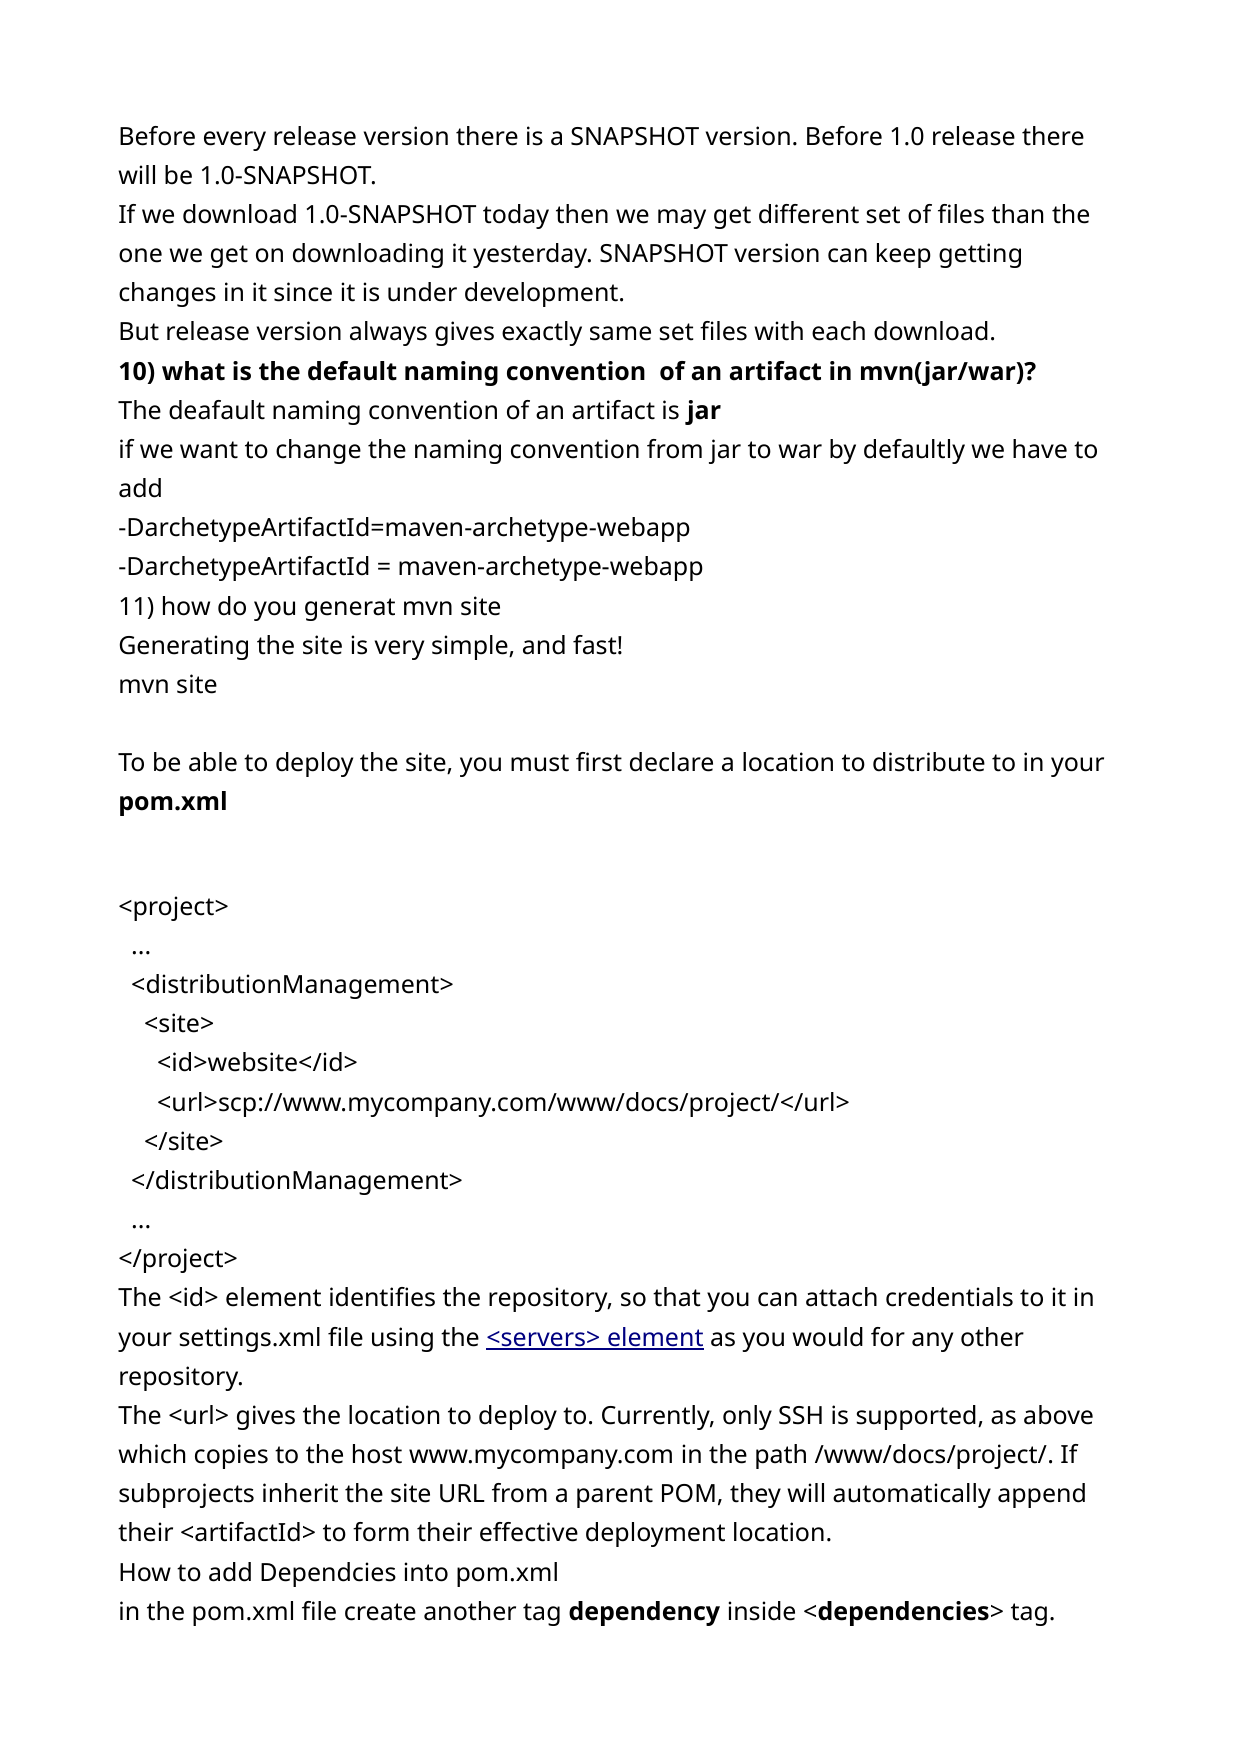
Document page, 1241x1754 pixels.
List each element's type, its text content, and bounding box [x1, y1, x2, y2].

text Before every release version there is a SNAPSHOT version. Before 1.0 release there will be 1.0-SNAPSHOT. [118, 118, 1122, 191]
text <id>website</id> [118, 1045, 1122, 1079]
text in the pom.xml file create another tag dependency inside <dependencies> tag. [118, 1593, 1122, 1627]
text -DarchetypeArtifactId = maven-archetype-webapp [118, 549, 1122, 583]
text <url>scp://www.mycompany.com/www/docs/project/</url> [118, 1084, 1122, 1118]
text if we want to change the naming convention from jar to war by defaultly we have to add [118, 431, 1122, 505]
text But release version always gives exactly same set files with each download. [118, 314, 1122, 348]
text 10) what is the default naming convention of an artifact in mvn(jar/war)? [118, 353, 1122, 387]
text ... [118, 927, 1122, 962]
text <site> [118, 1006, 1122, 1040]
text ... [118, 1202, 1122, 1236]
text The deafault naming convention of an artifact is jar [118, 392, 1122, 426]
text <distributionManagement> [118, 967, 1122, 1001]
text </distributionManagement> [118, 1162, 1122, 1197]
text The <id> element identifies the repository, so that you can attach credentials to it in your settings.xml file using the <servers> element as you would for any other repository. [118, 1280, 1122, 1392]
text To be able to deploy the site, you must first declare a location to distribute to in your pom.xml [118, 745, 1122, 818]
text How to add Dependcies into pom.xml [118, 1554, 1122, 1588]
text Generating the site is very simple, and fast! [118, 627, 1122, 661]
text </site> [118, 1123, 1122, 1157]
text If we download 1.0-SNAPSHOT today then we may get different set of files than the one we get on downloading it yesterday. SNAPSHOT version can keep getting changes in it since it is under development. [118, 196, 1122, 309]
text -DarchetypeArtifactId=maven-archetype-webapp [118, 510, 1122, 544]
text 11) how do you generat mvn site [118, 588, 1122, 622]
text The <url> gives the location to deploy to. Currently, only SSH is supported, as above which copies to the host www.mycompany.com in the path /www/docs/project/. If subprojects inherit the site URL from a parent POM, they will automatically append their <artifactId> to form their effective deployment location. [118, 1397, 1122, 1549]
text </project> [118, 1241, 1122, 1275]
text mvn site [118, 666, 1122, 701]
text <project> [118, 888, 1122, 922]
